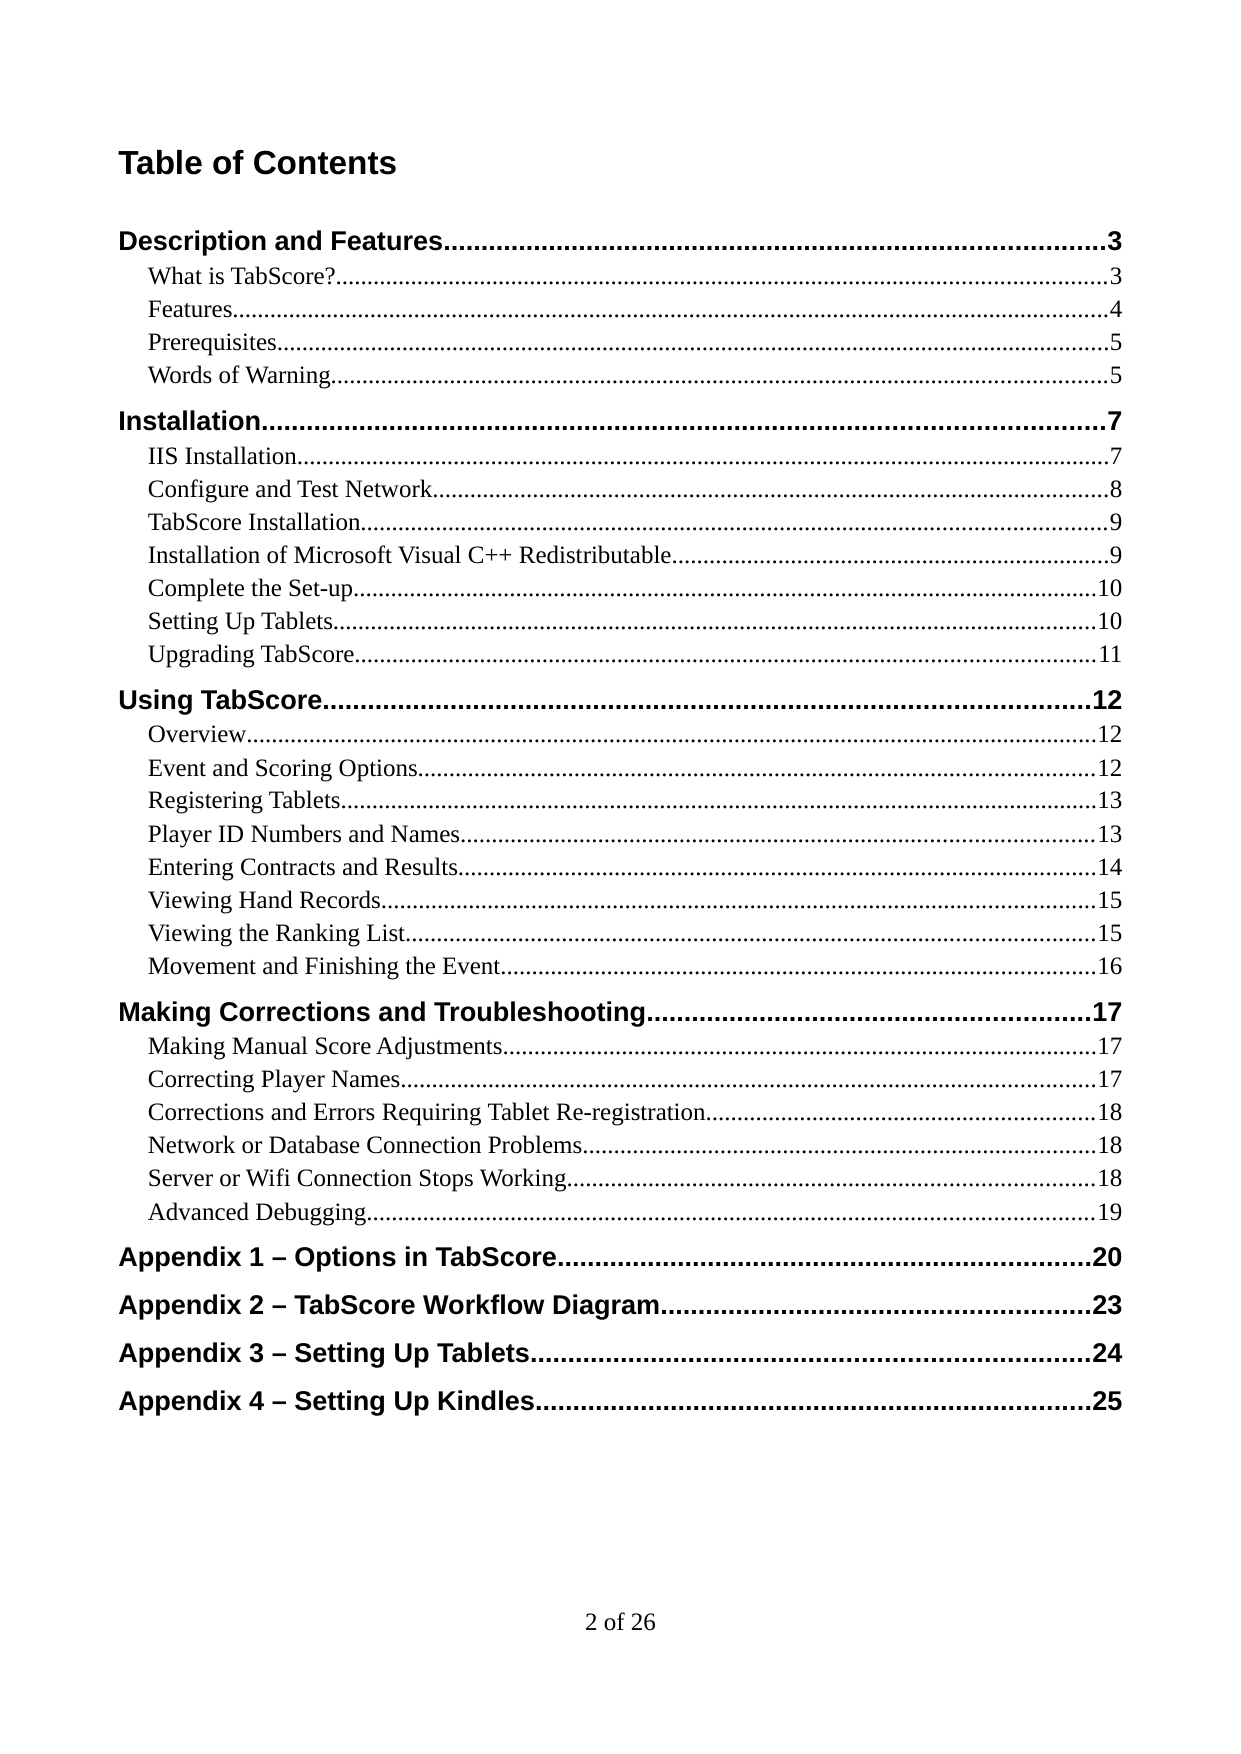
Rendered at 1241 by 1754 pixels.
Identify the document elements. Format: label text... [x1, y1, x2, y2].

text Corrections and Errors Requiring Tablet Re-registration 18 [148, 1097, 1122, 1126]
text TabScore Installation 9 [148, 507, 1122, 536]
text Features 4 [148, 294, 1122, 323]
text Appendix 1 – Options in TabScore 20 [118, 1241, 1122, 1273]
text Complete the Set-up 10 [148, 573, 1122, 602]
text Words of Warning 5 [148, 360, 1122, 389]
text Advanced Debugging 19 [148, 1197, 1122, 1225]
text What is TabScore? 3 [148, 261, 1122, 290]
text Correcting Player Names 17 [148, 1064, 1122, 1093]
text Event and Scoring Options 12 [148, 753, 1122, 781]
text Installation of Microsoft Visual C++ Redistributable 9 [148, 540, 1122, 568]
text Appendix 4 – Setting Up Kindles 25 [118, 1384, 1122, 1416]
text Making Corrections and Troubleshooting 17 [118, 996, 1122, 1027]
text Making Manual Score Adjustments 17 [148, 1031, 1122, 1060]
text Overview 12 [148, 719, 1122, 748]
text Entering Contracts and Results 14 [148, 852, 1122, 880]
subtitle Table of Contents [118, 143, 1122, 182]
text Appendix 3 – Setting Up Tablets 24 [118, 1337, 1122, 1368]
text Movement and Finishing the Event 16 [148, 951, 1122, 979]
text Player ID Numbers and Names 13 [148, 819, 1122, 847]
text Registering Tablets 13 [148, 786, 1122, 814]
text Using TabScore 12 [118, 684, 1122, 715]
text Setting Up Tablets 10 [148, 606, 1122, 634]
text Prerequisites 5 [148, 327, 1122, 356]
text Installation 7 [118, 405, 1122, 436]
text Server or Wifi Connection Stops Working 18 [148, 1163, 1122, 1192]
text Network or Database Connection Problems 18 [148, 1131, 1122, 1159]
text Viewing Hand Records 15 [148, 885, 1122, 913]
text Upgrading TabScore 11 [148, 639, 1122, 668]
text Appendix 2 – TabScore Workflow Diagram 23 [118, 1289, 1122, 1320]
text Viewing the Ranking List 15 [148, 918, 1122, 946]
text Configure and Test Network 8 [148, 474, 1122, 502]
text Description and Features 3 [118, 225, 1122, 256]
text IIS Installation 7 [148, 441, 1122, 469]
